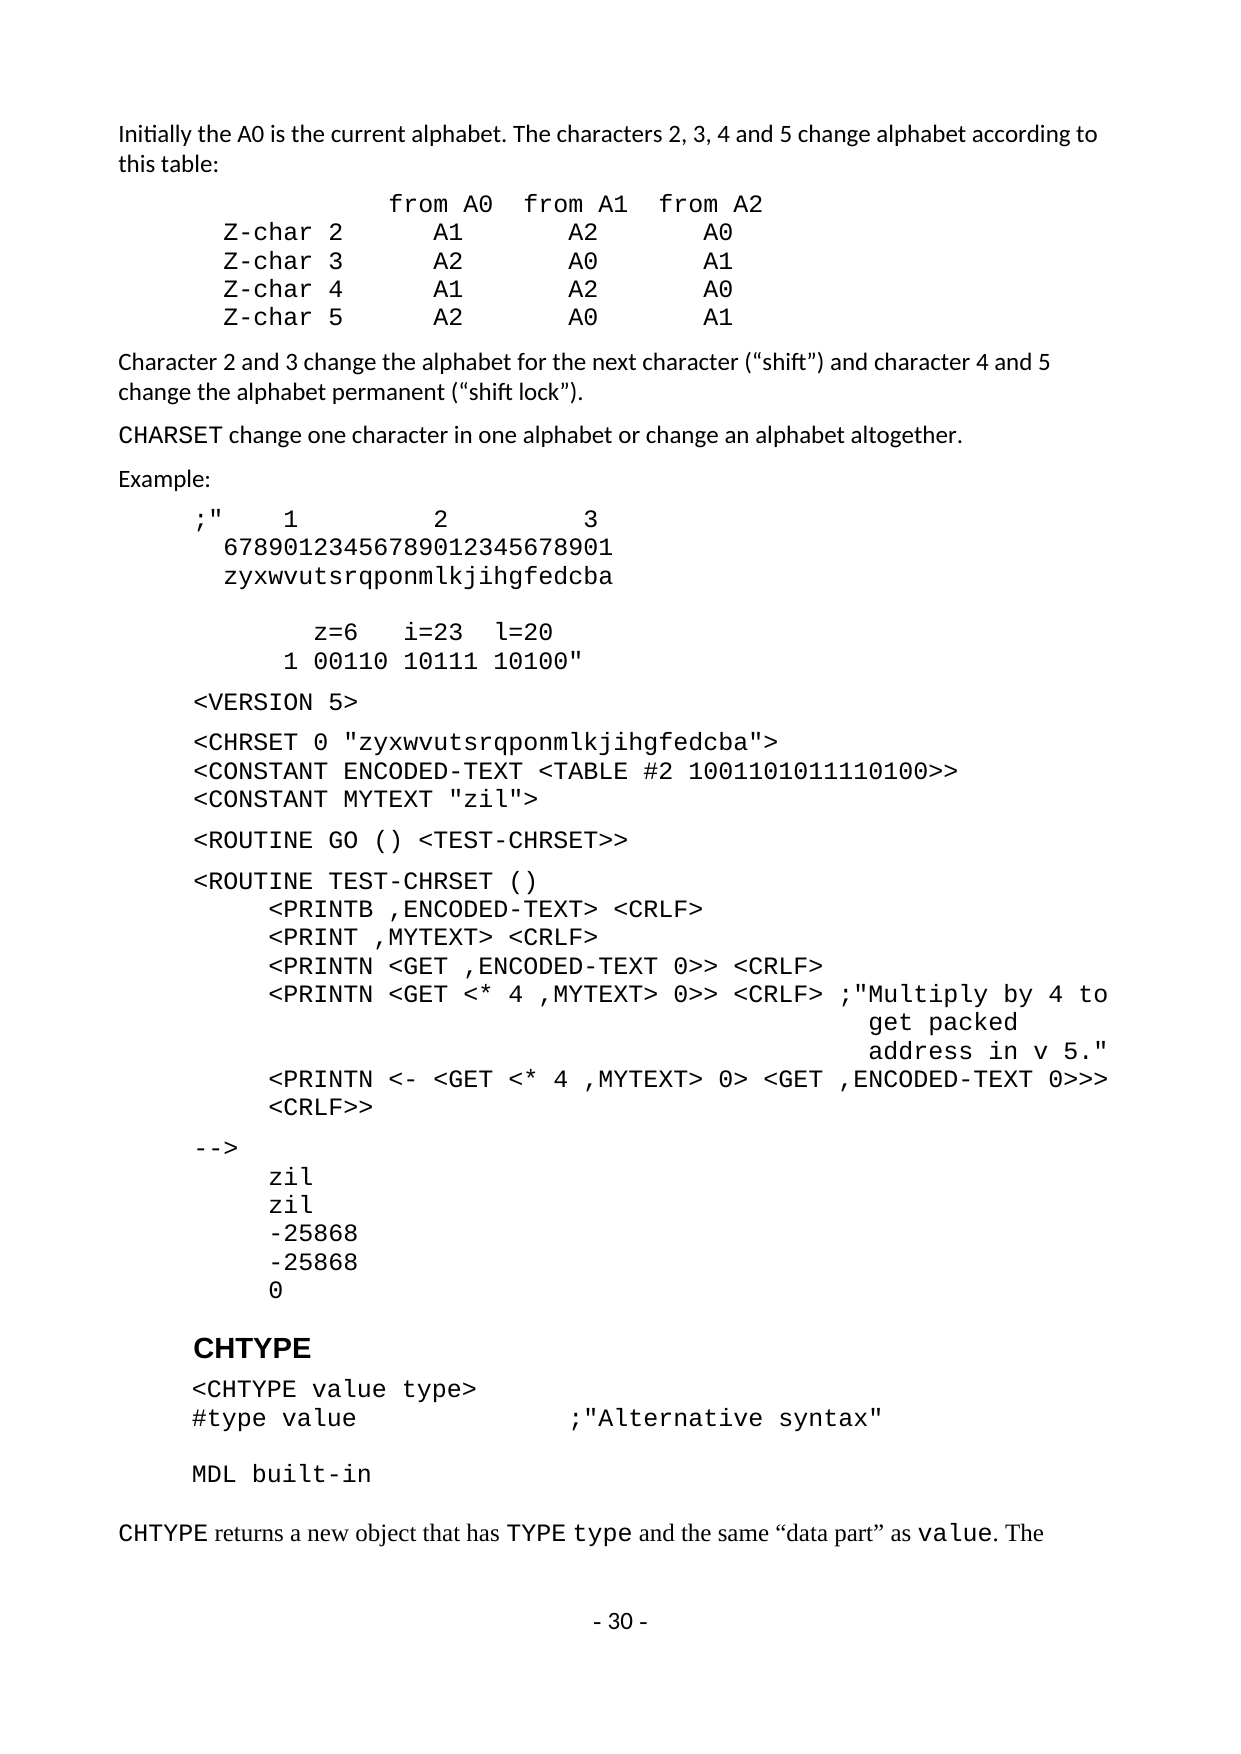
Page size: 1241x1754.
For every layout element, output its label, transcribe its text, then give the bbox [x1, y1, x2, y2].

text Initially the A0 is the current alphabet. The characters 2, 3, 4 and 5 change alphabet according to this table: [118, 118, 1122, 179]
text Character 2 and 3 change the alphabet for the next character (“shift”) and character 4 and 5 change the alphabet permanent (“shift lock”). [118, 346, 1122, 407]
text CHARSET change one character in one alphabet or change an alphabet altogether. [118, 419, 1122, 451]
text <VERSION 5> [118, 689, 1122, 717]
text CHTYPE returns a new object that has TYPE type and the same “data part” as value. The [118, 1518, 1122, 1549]
text from A0 from A1 from A2 Z-char 2 A1 A2 A0 Z-char 3 A2 A0 A1 Z-char 4 A1 A2 A0 Z-char 5 A2 A0 A1 [118, 192, 1122, 333]
text <ROUTINE GO () <TEST-CHRSET>> [118, 827, 1122, 856]
text <CHRSET 0 "zyxwvutsrqponmlkjihgfedcba"> <CONSTANT ENCODED-TEXT <TABLE #2 1001101011110100>> <CONSTANT MYTEXT "zil"> [118, 730, 1122, 815]
text <ROUTINE TEST-CHRSET () <PRINTB ,ENCODED-TEXT> <CRLF> <PRINT ,MYTEXT> <CRLF> <PRINTN <GET ,ENCODED-TEXT 0>> <CRLF> <PRINTN <GET <* 4 ,MYTEXT> 0>> <CRLF> ;"Multiply by 4 to get packed address in v 5." <PRINTN <- <GET <* 4 ,MYTEXT> 0> <GET ,ENCODED-TEXT 0>>> <CRLF>> [118, 868, 1122, 1123]
subtitle CHTYPE [118, 1331, 1122, 1364]
text Example: [118, 464, 1122, 494]
text ;" 1 2 3 67890123456789012345678901 zyxwvutsrqponmlkjihgfedcba z=6 i=23 l=20 1 00110 10111 10100" [118, 507, 1122, 677]
text <CHTYPE value type> #type value ;"Alternative syntax" MDL built-in [192, 1377, 1122, 1490]
text --> zil zil -25868 -25868 0 [118, 1136, 1122, 1306]
